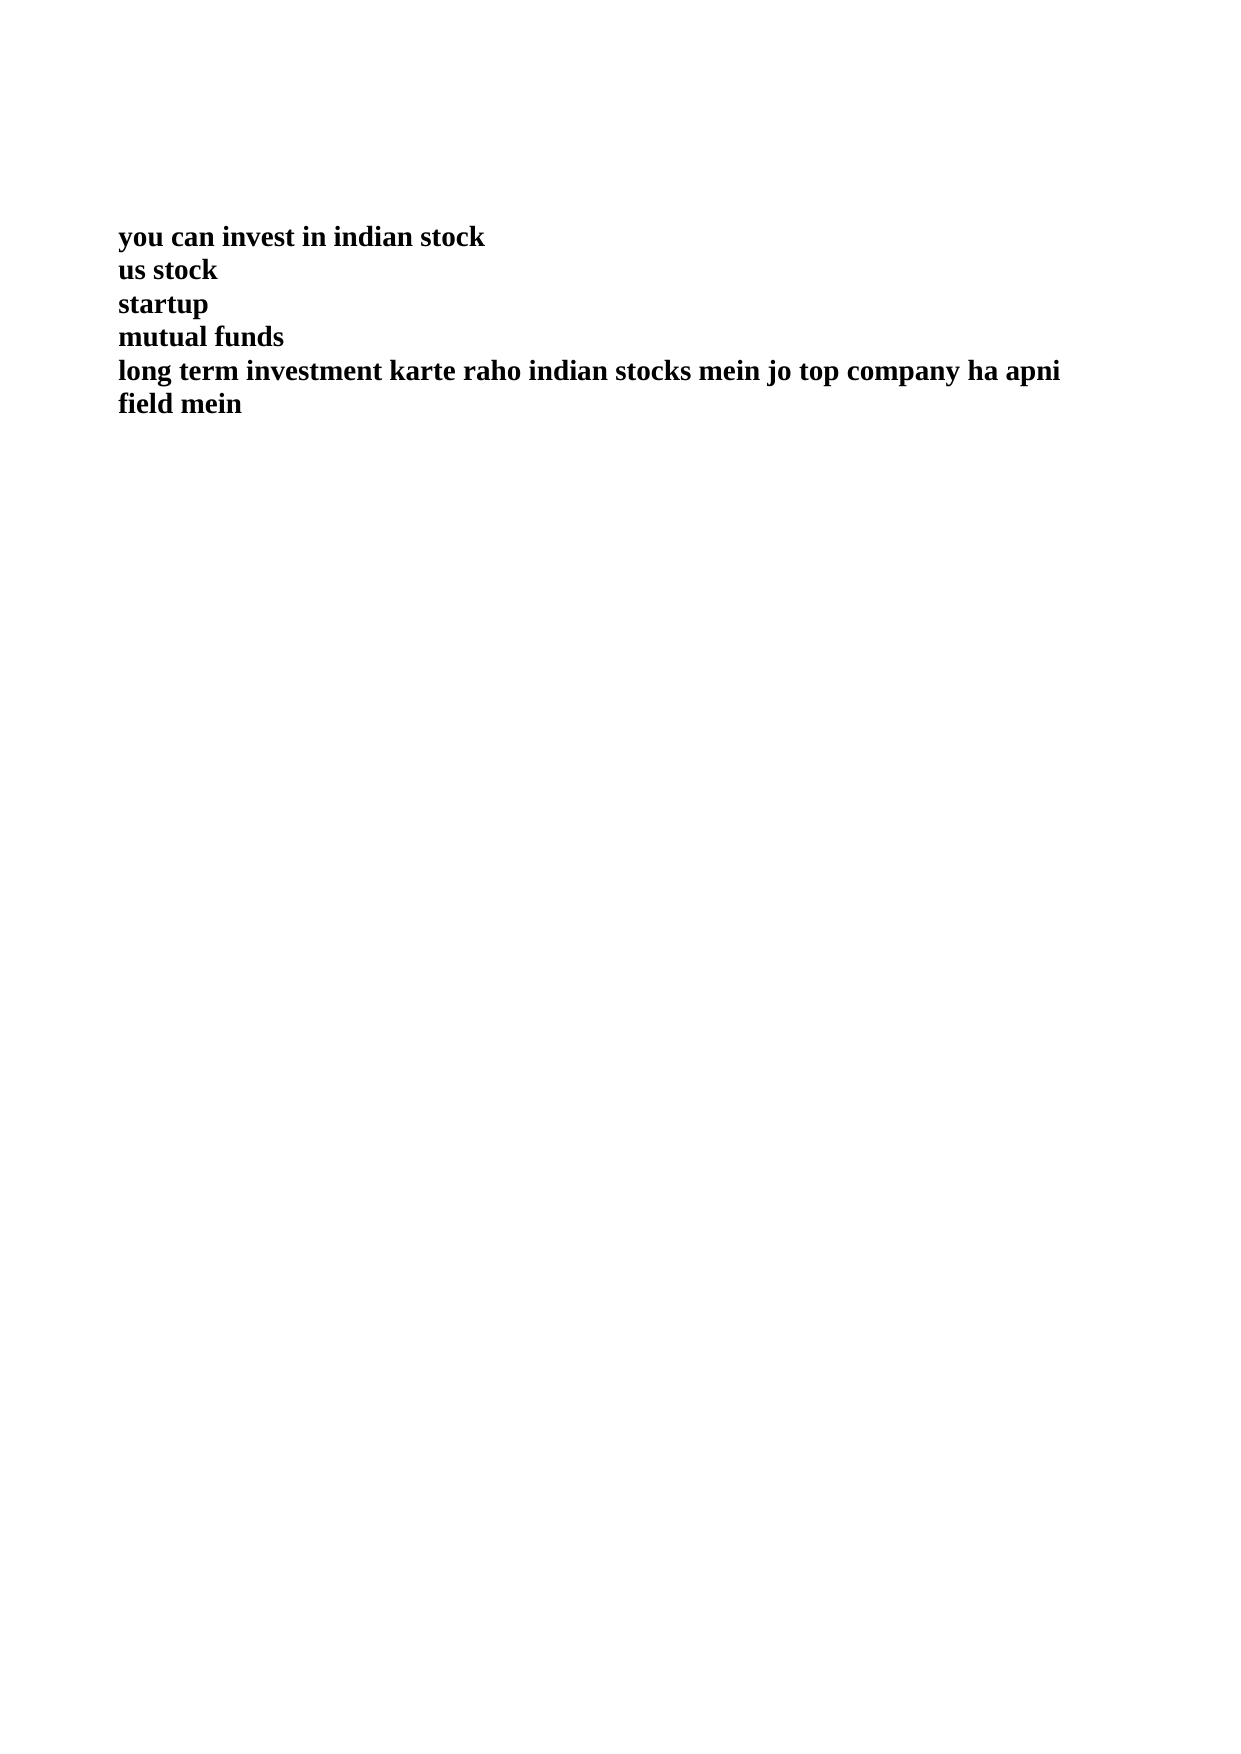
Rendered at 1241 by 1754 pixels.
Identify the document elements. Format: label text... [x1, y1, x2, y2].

text us stock [118, 252, 1122, 286]
text mutual funds [118, 319, 1122, 353]
text startup [118, 286, 1122, 319]
text you can invest in indian stock [118, 219, 1122, 252]
text long term investment karte raho indian stocks mein jo top company ha apni field mein [118, 353, 1122, 420]
